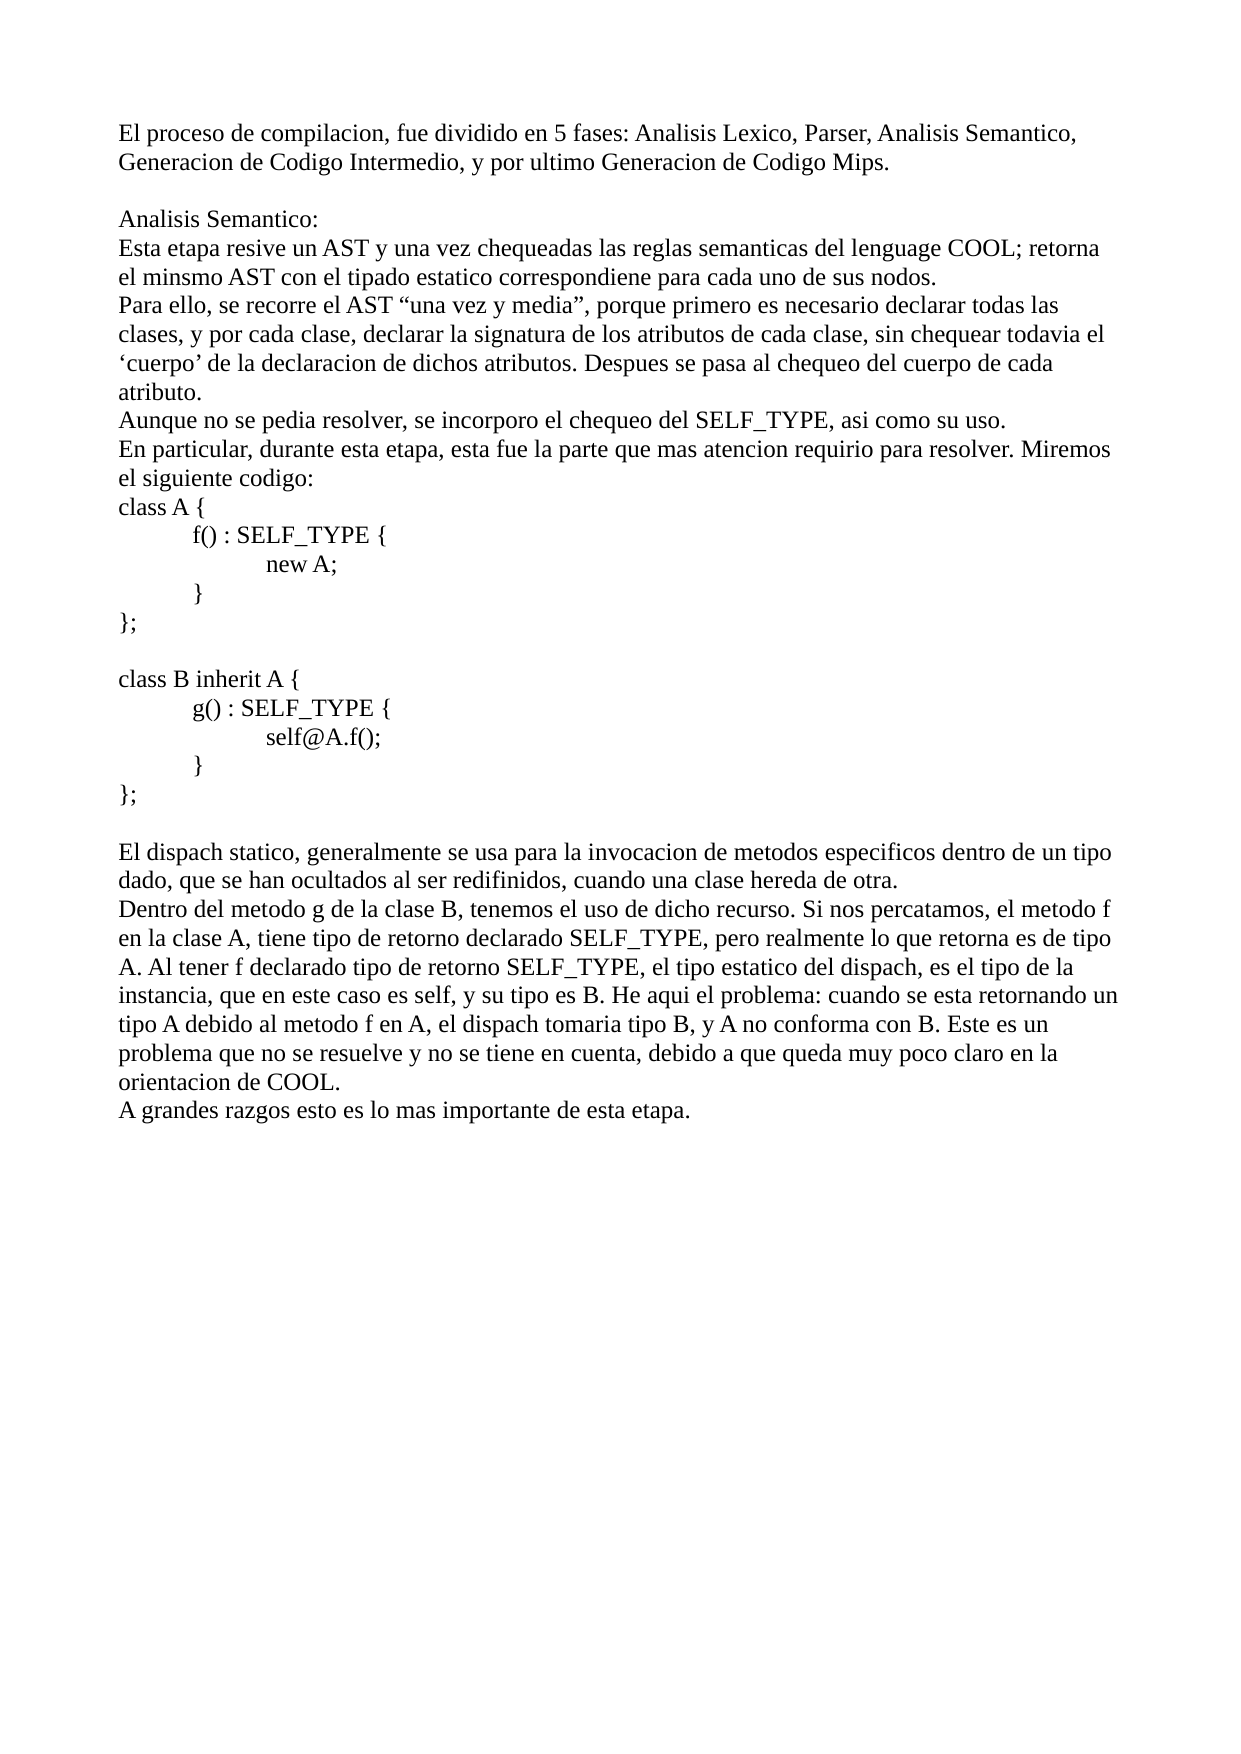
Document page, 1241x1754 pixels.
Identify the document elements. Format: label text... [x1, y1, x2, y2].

text Dentro del metodo g de la clase B, tenemos el uso de dicho recurso. Si nos percatamos, el metodo f en la clase A, tiene tipo de retorno declarado SELF_TYPE, pero realmente lo que retorna es de tipo A. Al tener f declarado tipo de retorno SELF_TYPE, el tipo estatico del dispach, es el tipo de la instancia, que en este caso es self, y su tipo es B. He aqui el problema: cuando se esta retornando un tipo A debido al metodo f en A, el dispach tomaria tipo B, y A no conforma con B. Este es un problema que no se resuelve y no se tiene en cuenta, debido a que queda muy poco claro en la orientacion de COOL. [118, 894, 1122, 1096]
text g() : SELF_TYPE { [118, 693, 1122, 722]
text self@A.f(); [118, 722, 1122, 751]
text Analisis Semantico: [118, 204, 1122, 233]
text El proceso de compilacion, fue dividido en 5 fases: Analisis Lexico, Parser, Analisis Semantico, Generacion de Codigo Intermedio, y por ultimo Generacion de Codigo Mips. [118, 118, 1122, 176]
text }; [118, 779, 1122, 808]
text En particular, durante esta etapa, esta fue la parte que mas atencion requirio para resolver. Miremos el siguiente codigo: [118, 434, 1122, 492]
text } [118, 751, 1122, 779]
text A grandes razgos esto es lo mas importante de esta etapa. [118, 1096, 1122, 1124]
text Aunque no se pedia resolver, se incorporo el chequeo del SELF_TYPE, asi como su uso. [118, 406, 1122, 434]
text Esta etapa resive un AST y una vez chequeadas las reglas semanticas del lenguage COOL; retorna el minsmo AST con el tipado estatico correspondiene para cada uno de sus nodos. [118, 233, 1122, 291]
text } [118, 578, 1122, 607]
text class B inherit A { [118, 664, 1122, 693]
text new A; [118, 549, 1122, 578]
text f() : SELF_TYPE { [118, 521, 1122, 549]
text }; [118, 607, 1122, 636]
text class A { [118, 492, 1122, 521]
text El dispach statico, generalmente se usa para la invocacion de metodos especificos dentro de un tipo dado, que se han ocultados al ser redifinidos, cuando una clase hereda de otra. [118, 837, 1122, 894]
text Para ello, se recorre el AST “una vez y media”, porque primero es necesario declarar todas las clases, y por cada clase, declarar la signatura de los atributos de cada clase, sin chequear todavia el ‘cuerpo’ de la declaracion de dichos atributos. Despues se pasa al chequeo del cuerpo de cada atributo. [118, 291, 1122, 406]
